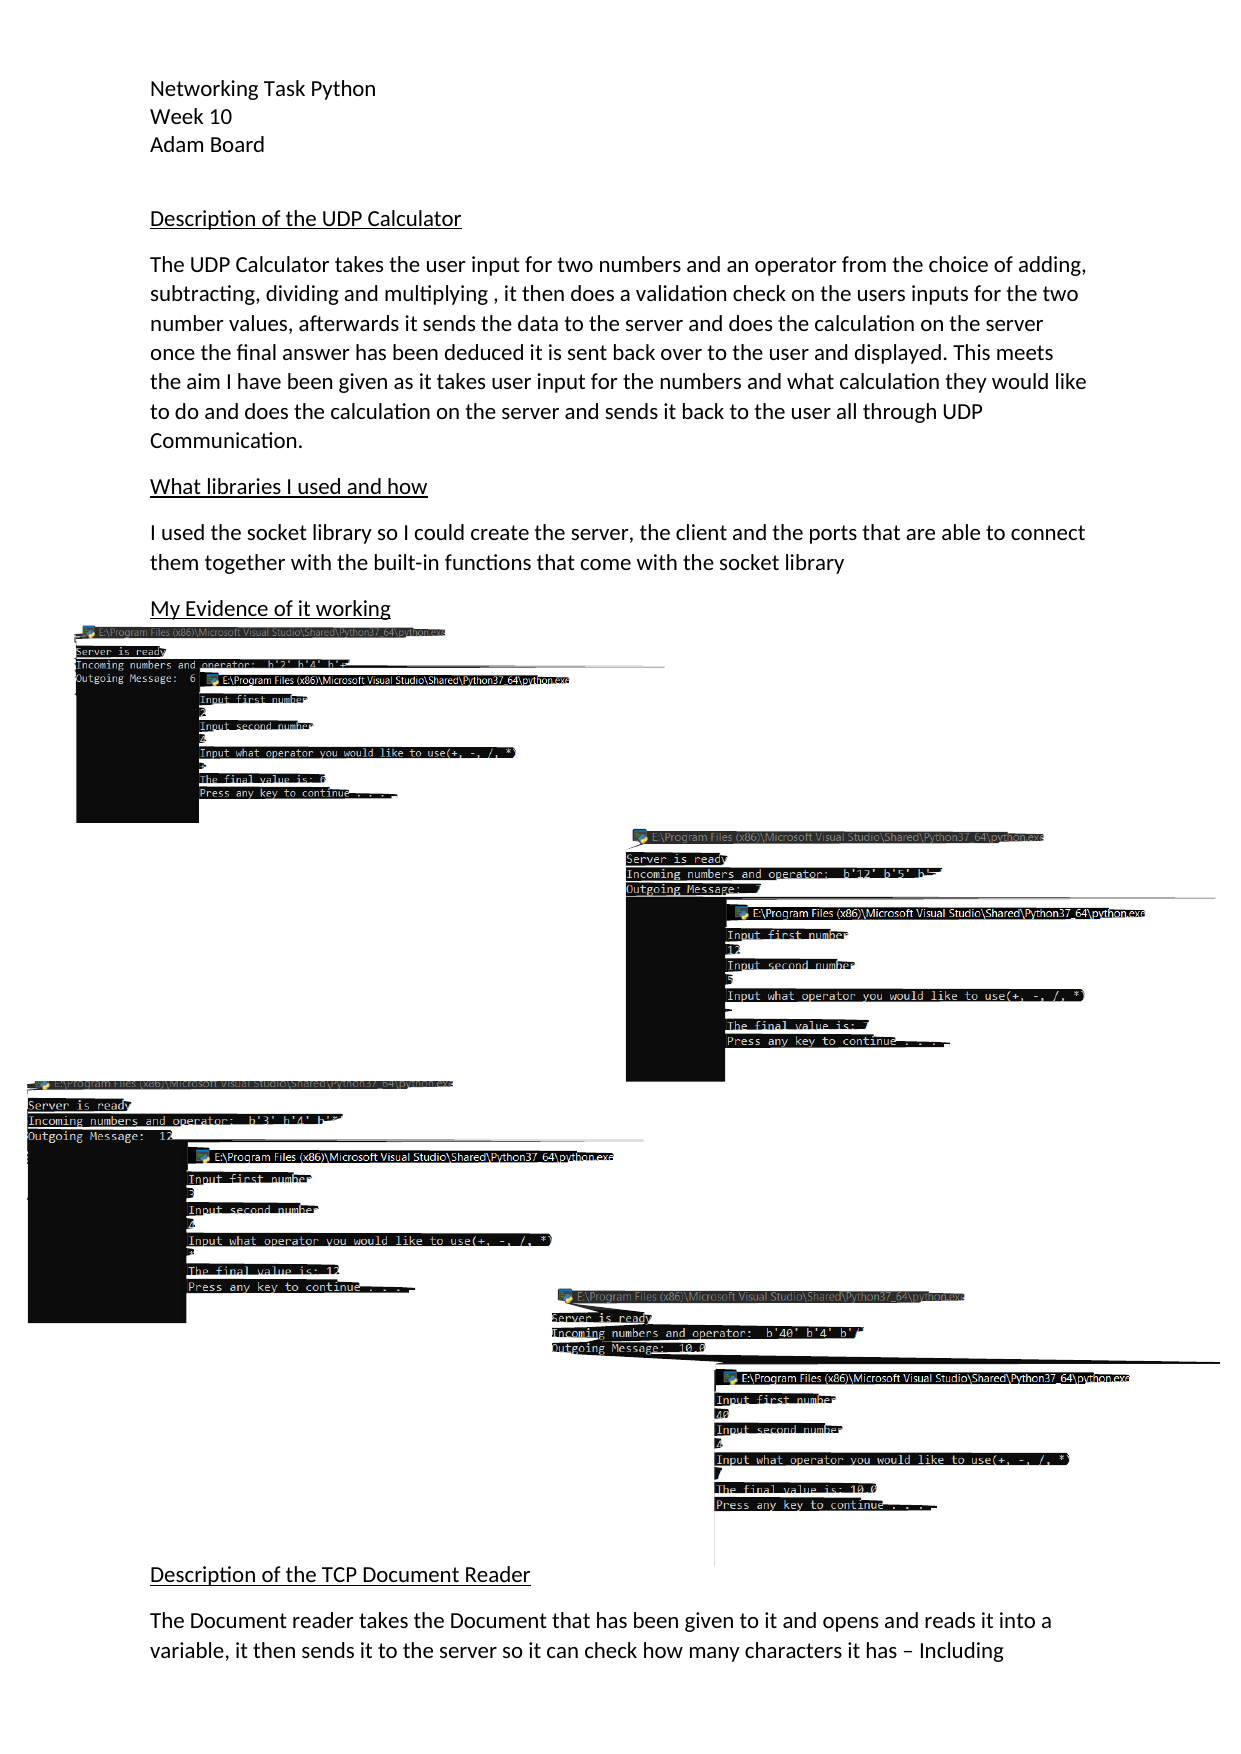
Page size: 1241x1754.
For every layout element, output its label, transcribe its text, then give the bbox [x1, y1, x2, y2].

text I used the socket library so I could create the server, the client and the ports that are able to connect them together with the built-in functions that come with the socket library [150, 518, 1090, 576]
text Description of the TCP Document Reader [150, 1561, 1090, 1588]
text The UDP Calculator takes the user input for two numbers and an operator from the choice of adding, subtracting, dividing and multiplying , it then does a validation check on the users inputs for the two number values, afterwards it sends the data to the server and does the calculation on the server once the final answer has been deduced it is sent back over to the user and displayed. This meets the aim I have been given as it takes user input for the numbers and what calculation they would like to do and does the calculation on the server and sends it back to the user all through UDP Communication. [150, 250, 1090, 454]
text The Document reader takes the Document that has been given to it and opens and reads it into a variable, it then sends it to the server so it can check how many characters it has – Including [150, 1607, 1090, 1664]
text Description of the UDP Calculator [150, 204, 1090, 232]
text What libraries I used and how [150, 472, 1090, 500]
text My Evidence of it working [150, 594, 1090, 622]
